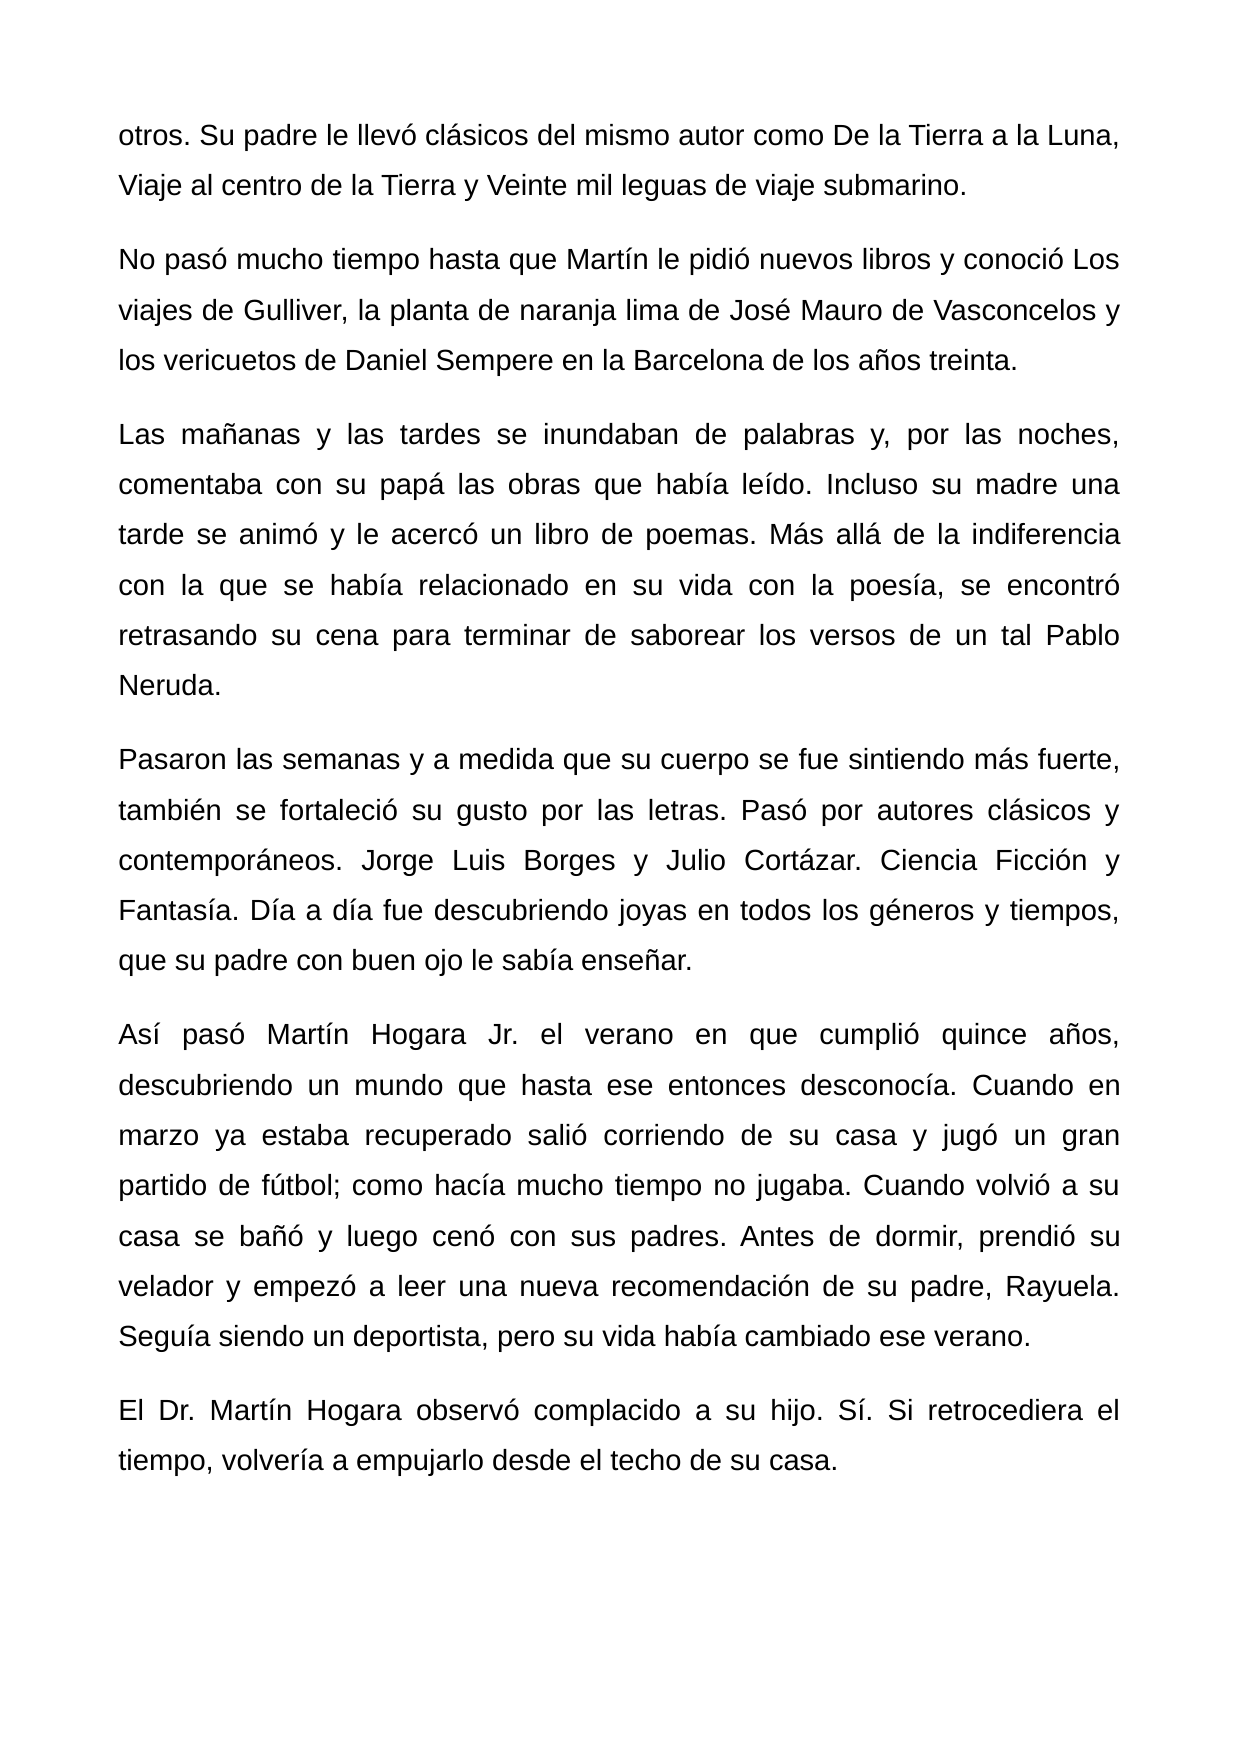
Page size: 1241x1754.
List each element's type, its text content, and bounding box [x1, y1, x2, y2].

text No pasó mucho tiempo hasta que Martín le pidió nuevos libros y conoció Los viajes de Gulliver, la planta de naranja lima de José Mauro de Vasconcelos y los vericuetos de Daniel Sempere en la Barcelona de los años treinta. [118, 242, 1122, 376]
text Así pasó Martín Hogara Jr. el verano en que cumplió quince años, descubriendo un mundo que hasta ese entonces desconocía. Cuando en marzo ya estaba recuperado salió corriendo de su casa y jugó un gran partido de fútbol; como hacía mucho tiempo no jugaba. Cuando volvió a su casa se bañó y luego cenó con sus padres. Antes de dormir, prendió su velador y empezó a leer una nueva recomendación de su padre, Rayuela. Seguía siendo un deportista, pero su vida había cambiado ese verano. [118, 1017, 1122, 1353]
text Las mañanas y las tardes se inundaban de palabras y, por las noches, comentaba con su papá las obras que había leído. Incluso su madre una tarde se animó y le acercó un libro de poemas. Más allá de la indiferencia con la que se había relacionado en su vida con la poesía, se encontró retrasando su cena para terminar de saborear los versos de un tal Pablo Neruda. [118, 417, 1122, 702]
text El Dr. Martín Hogara observó complacido a su hijo. Sí. Si retrocediera el tiempo, volvería a empujarlo desde el techo de su casa. [118, 1393, 1122, 1477]
text Pasaron las semanas y a medida que su cuerpo se fue sintiendo más fuerte, también se fortaleció su gusto por las letras. Pasó por autores clásicos y contemporáneos. Jorge Luis Borges y Julio Cortázar. Ciencia Ficción y Fantasía. Día a día fue descubriendo joyas en todos los géneros y tiempos, que su padre con buen ojo le sabía enseñar. [118, 742, 1122, 977]
text otros. Su padre le llevó clásicos del mismo autor como De la Tierra a la Luna, Viaje al centro de la Tierra y Veinte mil leguas de viaje submarino. [118, 118, 1122, 202]
